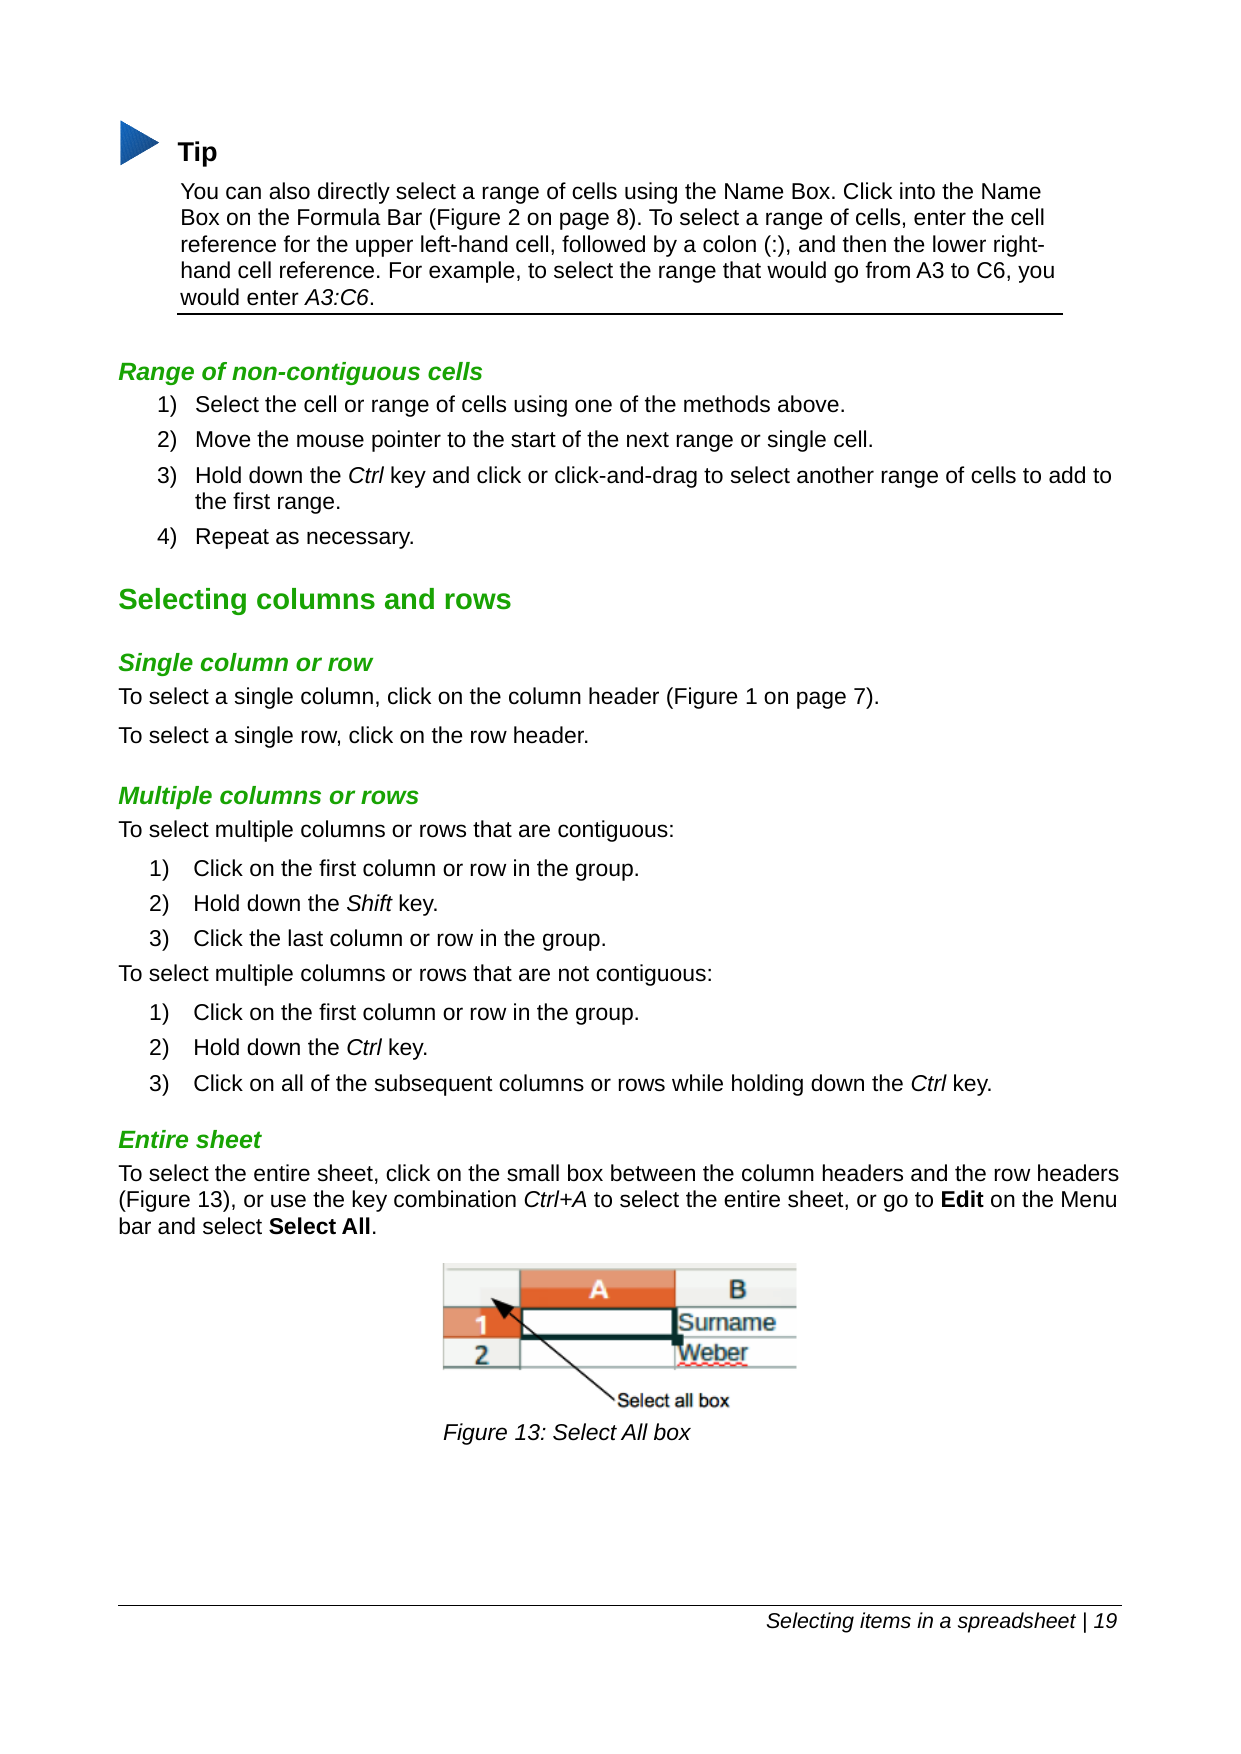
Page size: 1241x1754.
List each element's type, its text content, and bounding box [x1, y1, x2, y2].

list Hold down the Ctrl key. [169, 1034, 1122, 1061]
list To select multiple columns or rows that are not contiguous: [118, 960, 1122, 987]
list Move the mouse pointer to the start of the next range or single cell. [177, 426, 1122, 453]
list Click on the first column or row in the group. [169, 854, 1122, 881]
text To select a single column, click on the column header (Figure 1 on page 7). [118, 683, 1122, 709]
list Select the cell or range of cells using one of the methods above. [177, 391, 1122, 418]
text You can also directly select a range of cells using the Name Box. Click into the Name Box on the Formula Bar (Figure 2 on page 8). To select a range of cells, enter the cell reference for the upper left-hand cell, followed by a colon (:), and then the lower right-hand cell reference. For example, to select the range that would go from A3 to C6, you would enter A3:C6. [177, 175, 1063, 313]
list Click on the first column or row in the group. [169, 999, 1122, 1025]
subtitle Multiple columns or rows [118, 781, 1122, 810]
text Figure 13: Select All box [443, 1419, 797, 1445]
subtitle Selecting columns and rows [118, 582, 1122, 616]
list Hold down the Shift key. [169, 890, 1122, 916]
subtitle Entire sheet [118, 1125, 1122, 1154]
text To select a single row, click on the row header. [118, 722, 1122, 748]
subtitle Tip [118, 118, 1122, 167]
list Hold down the Ctrl key and click or click-and-drag to select another range of cells to add to the first range. [177, 462, 1122, 514]
list To select multiple columns or rows that are contiguous: [118, 816, 1122, 842]
list Repeat as necessary. [177, 523, 1122, 549]
subtitle Single column or row [118, 648, 1122, 677]
picture [442, 1263, 798, 1419]
subtitle Range of non-contiguous cells [118, 357, 1122, 385]
list Click the last column or row in the group. [169, 925, 1122, 951]
text To select the entire sheet, click on the small box between the column headers and the row headers (Figure 13), or use the key combination Ctrl+A to select the entire sheet, or go to Edit on the Menu bar and select Select All. [118, 1160, 1122, 1239]
list Click on all of the subsequent columns or rows while holding down the Ctrl key. [169, 1069, 1122, 1096]
